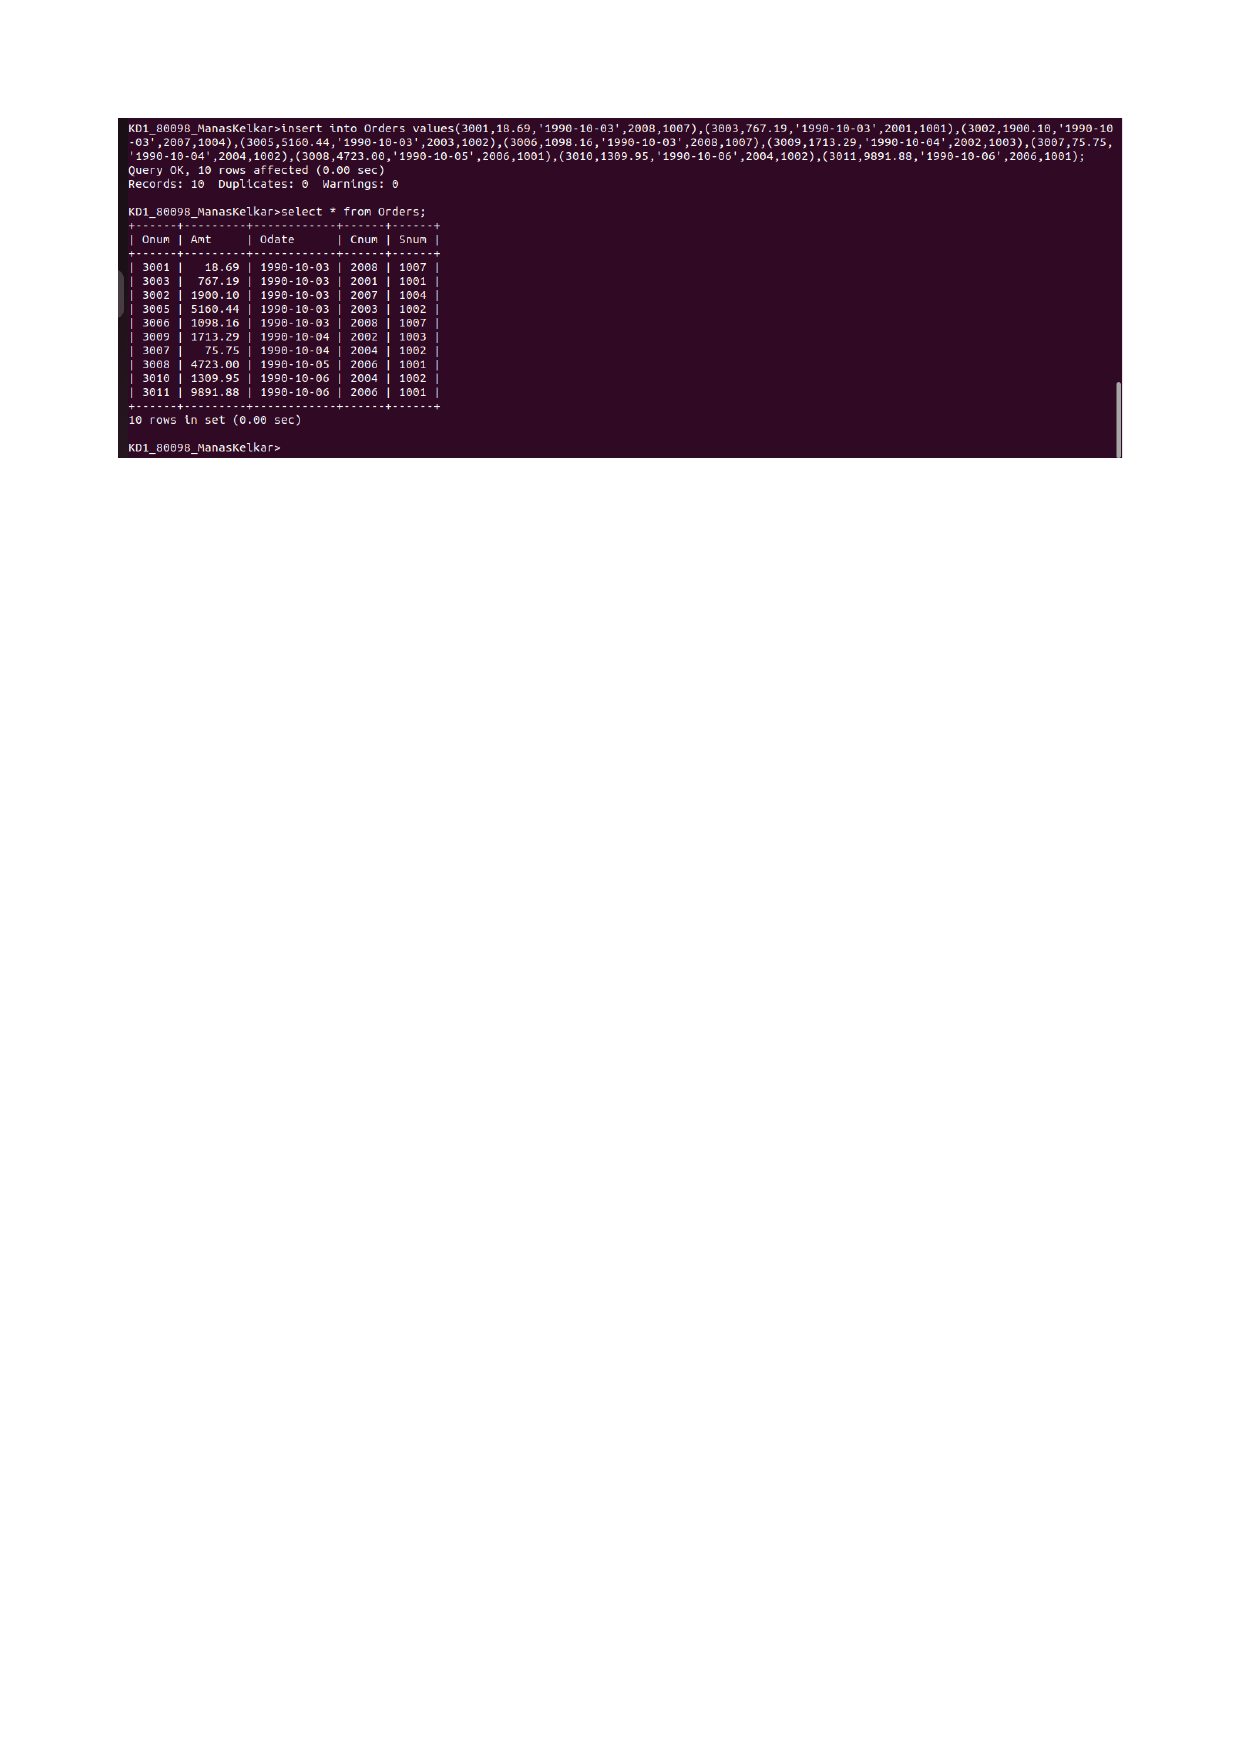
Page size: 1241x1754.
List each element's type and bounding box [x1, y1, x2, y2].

picture [118, 118, 1123, 458]
